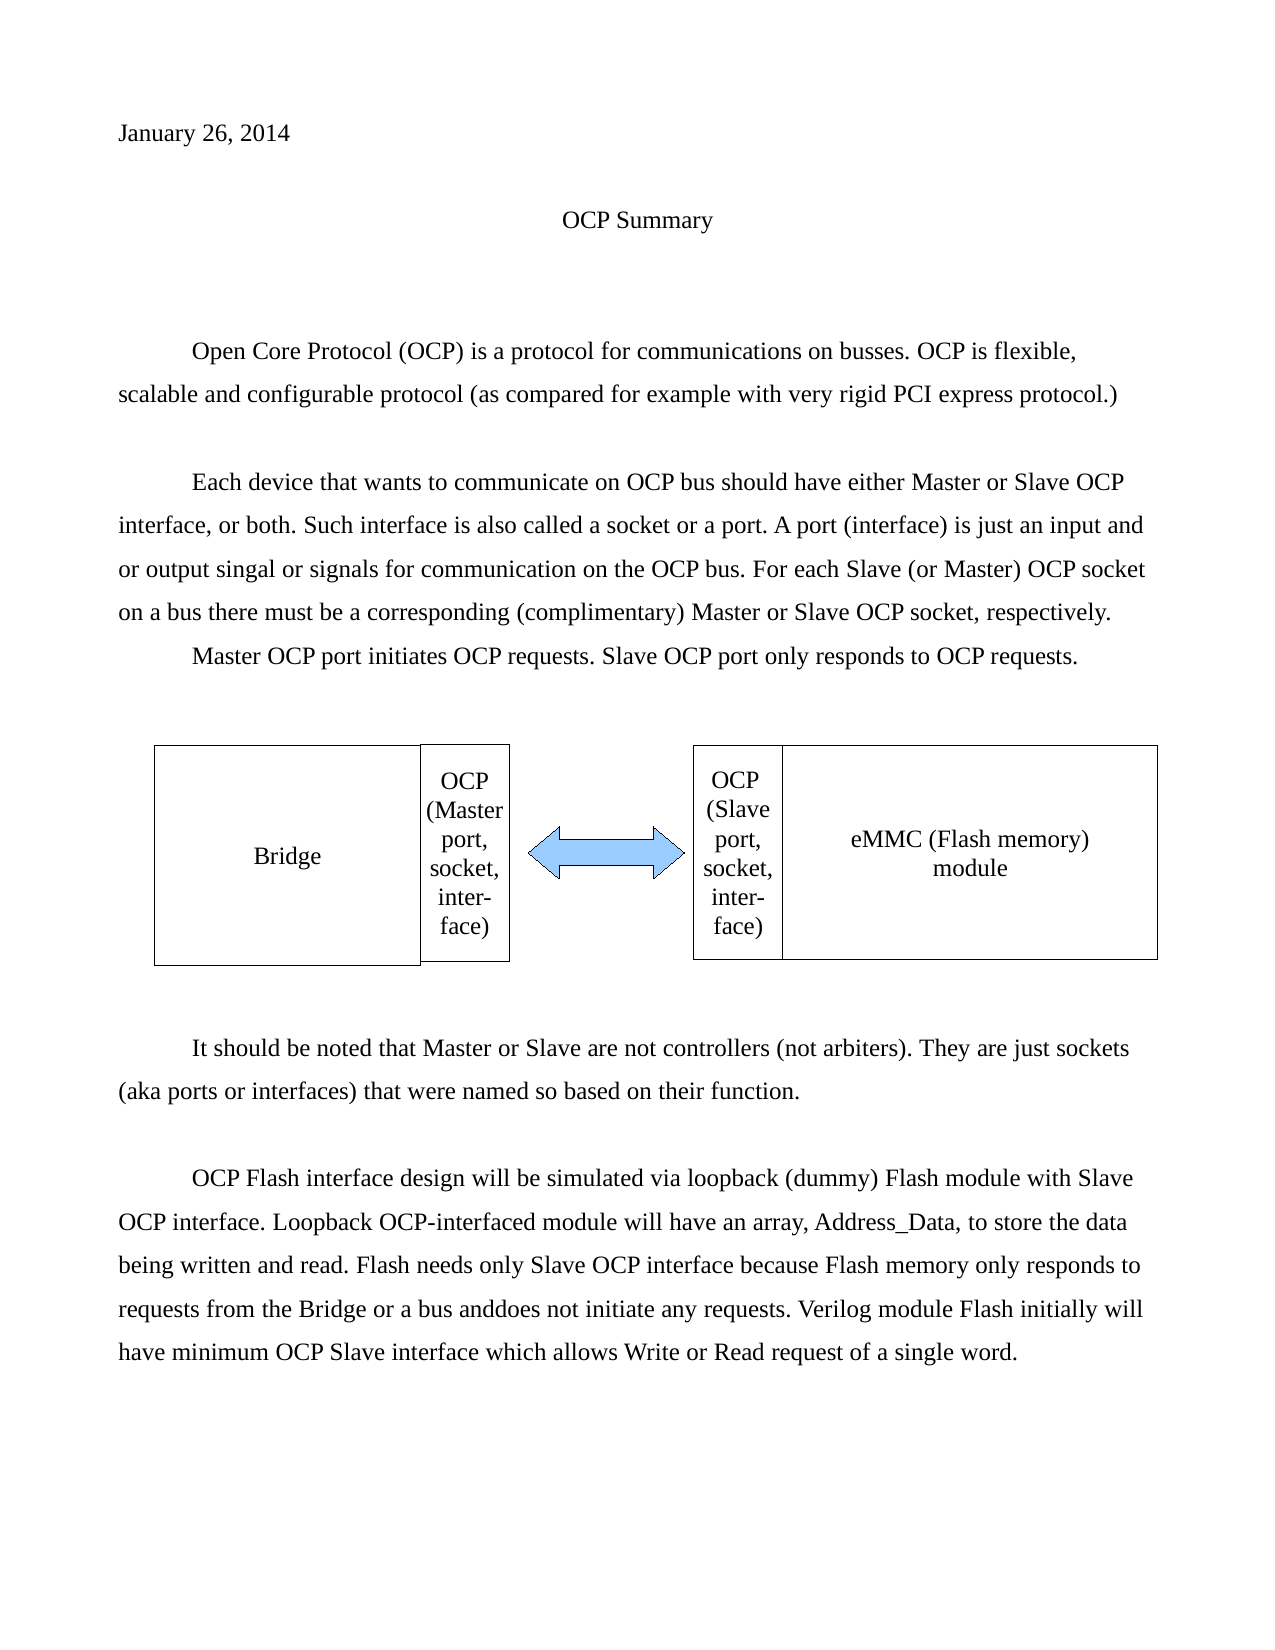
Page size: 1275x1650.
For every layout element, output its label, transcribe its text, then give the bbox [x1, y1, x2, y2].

text Master OCP port initiates OCP requests. Slave OCP port only responds to OCP requests. [118, 641, 1157, 670]
text OCP Summary [118, 205, 1157, 234]
text OCP Flash interface design will be simulated via loopback (dummy) Flash module with Slave OCP interface. Loopback OCP-interfaced module will have an array, Address_Data, to store the data being written and read. Flash needs only Slave OCP interface because Flash memory only responds to requests from the Bridge or a bus anddoes not initiate any requests. Verilog module Flash initially will have minimum OCP Slave interface which allows Write or Read request of a single word. [118, 1163, 1157, 1366]
text Each device that wants to communicate on OCP bus should have either Master or Slave OCP interface, or both. Such interface is also called a socket or a port. A port (interface) is just an input and or output singal or signals for communication on the OCP bus. For each Slave (or Master) OCP socket on a bus there must be a corresponding (complimentary) Master or Slave OCP socket, respectively. [118, 466, 1157, 626]
text January 26, 2014 [118, 118, 1157, 147]
text Open Core Protocol (OCP) is a protocol for communications on busses. OCP is flexible, scalable and configurable protocol (as compared for example with very rigid PCI express protocol.) [118, 336, 1157, 408]
text It should be noted that Master or Slave are not controllers (not arbiters). They are just sockets (aka ports or interfaces) that were named so based on their function. [118, 1032, 1157, 1105]
